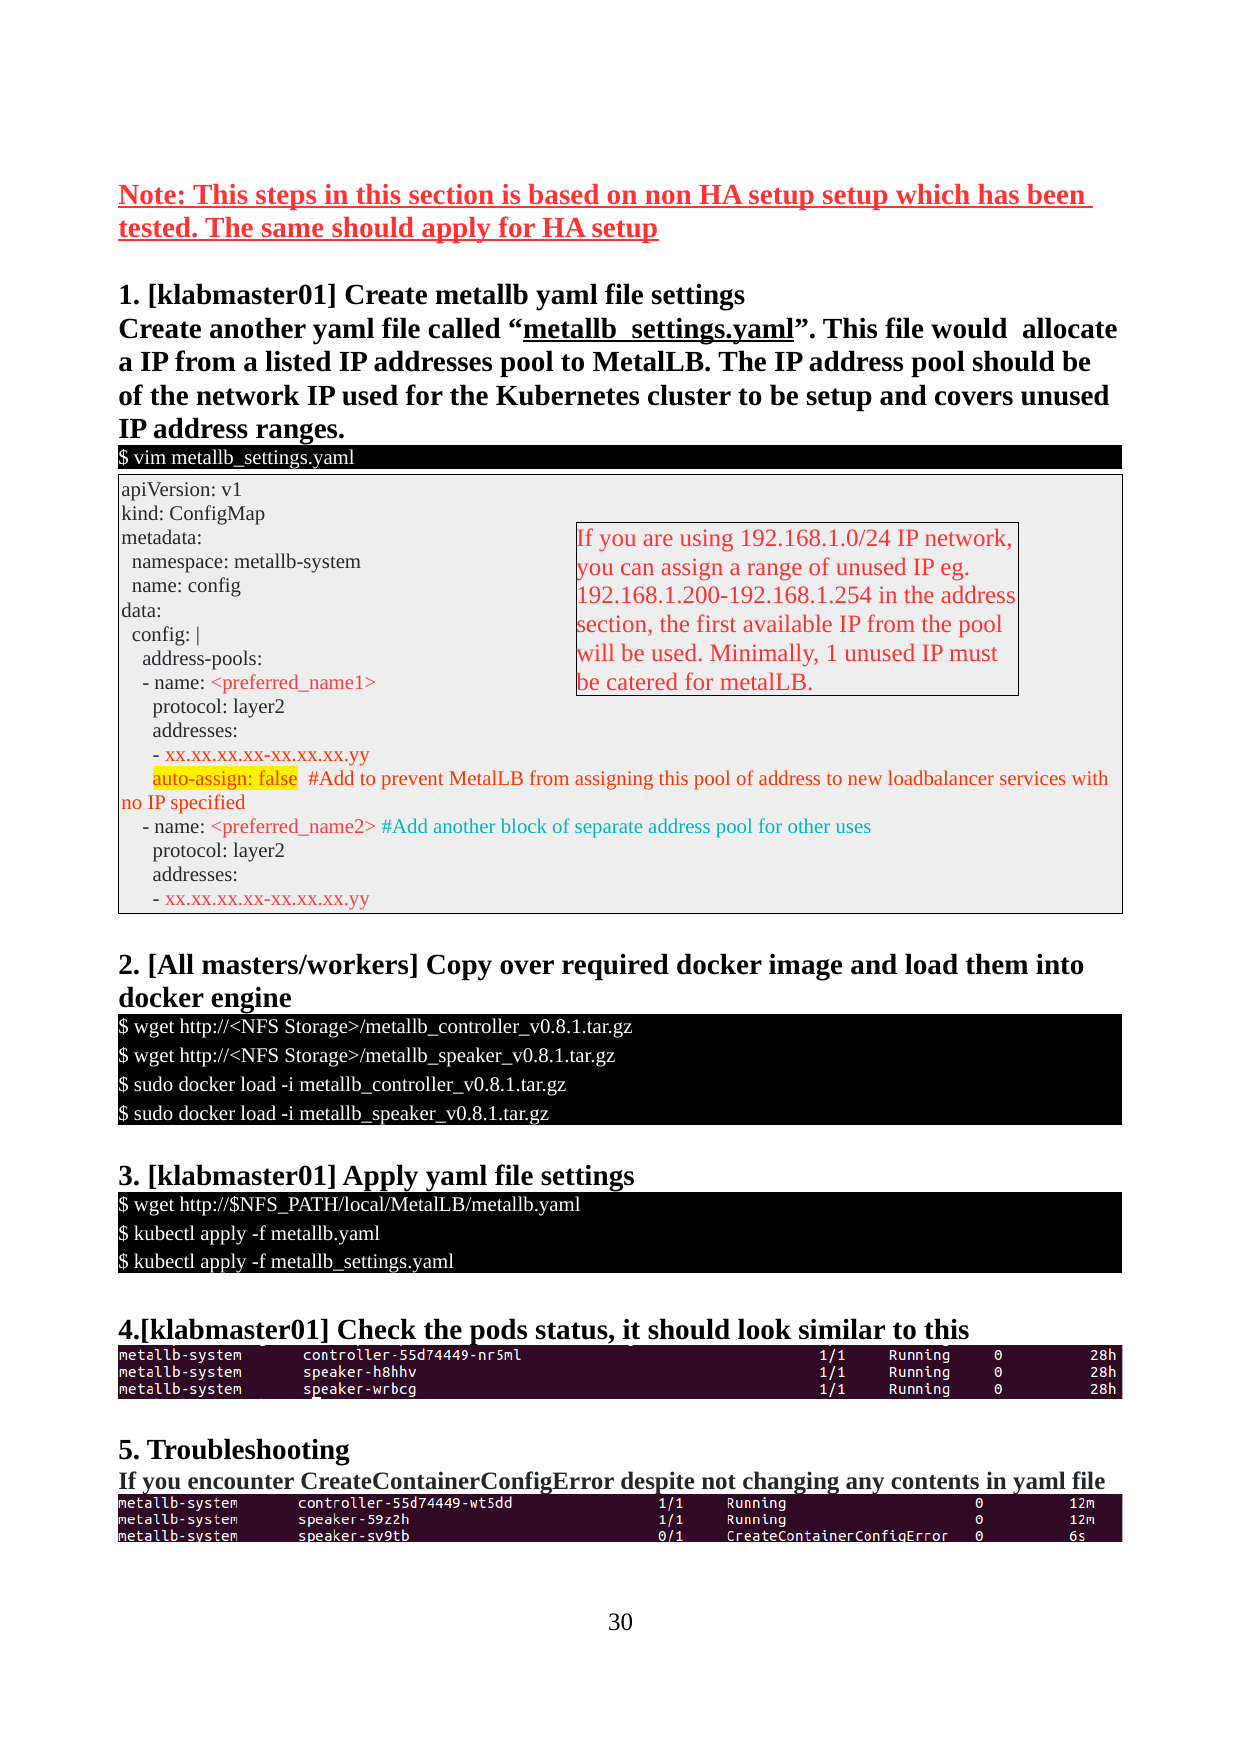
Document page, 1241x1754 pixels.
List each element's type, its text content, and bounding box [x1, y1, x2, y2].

picture [118, 1345, 1123, 1399]
text metadata: [119, 522, 576, 546]
text - name: <preferred_name1> [119, 667, 576, 691]
text $ kubectl apply -f metallb.yaml [118, 1221, 1122, 1245]
text $ wget http://<NFS Storage>/metallb_controller_v0.8.1.tar.gz [118, 1014, 1122, 1038]
text config: | [119, 618, 576, 642]
text auto-assign: false #Add to prevent MetalLB from assigning this pool of address to new loadbalancer services with no IP specified [119, 763, 1122, 811]
text addresses: [119, 859, 1122, 883]
text protocol: layer2 [119, 691, 1122, 715]
text $ sudo docker load -i metallb_controller_v0.8.1.tar.gz [118, 1072, 1122, 1096]
text $ vim metallb_settings.yaml [118, 445, 1122, 469]
text namespace: metallb-system [1019, 546, 1122, 570]
text data: [1019, 594, 1122, 618]
text $ wget http://<NFS Storage>/metallb_speaker_v0.8.1.tar.gz [118, 1043, 1122, 1067]
text - name: <preferred_name2> #Add another block of separate address pool for other uses [119, 811, 1122, 835]
text Create another yaml file called “metallb_settings.yaml”. This file would allocate a IP from a listed IP addresses pool to MetalLB. The IP address pool should be of the network IP used for the Kubernetes cluster to be setup and covers unused IP address ranges. [118, 311, 1122, 445]
text 3. [klabmaster01] Apply yaml file settings [118, 1158, 1122, 1192]
text addresses: [119, 715, 1122, 739]
text protocol: layer2 [119, 835, 1122, 859]
text - name: <preferred_name1> [1019, 667, 1122, 691]
text address-pools: [119, 642, 576, 667]
text [577, 570, 1018, 594]
text - xx.xx.xx.xx-xx.xx.xx.yy [119, 883, 1122, 913]
picture [118, 1494, 1123, 1542]
text $ wget http://$NFS_PATH/local/MetalLB/metallb.yaml [118, 1192, 1122, 1216]
text - xx.xx.xx.xx-xx.xx.xx.yy [119, 739, 1122, 763]
text kind: ConfigMap [119, 498, 1122, 522]
text namespace: metallb-system [119, 546, 576, 570]
text Note: This steps in this section is based on non HA setup setup which has been tested. The same should apply for HA setup [118, 177, 1122, 244]
text - name: <preferred_name1> [577, 667, 1018, 691]
text 4.[klabmaster01] Check the pods status, it should look similar to this [118, 1312, 1122, 1345]
text $ sudo docker load -i metallb_speaker_v0.8.1.tar.gz [118, 1101, 1122, 1125]
text data: [577, 594, 1018, 618]
text 2. [All masters/workers] Copy over required docker image and load them into docker engine [118, 947, 1122, 1014]
text address-pools: [1019, 642, 1122, 667]
text If you encounter CreateContainerConfigError despite not changing any contents in yaml file [118, 1466, 1122, 1494]
text data: [119, 594, 576, 618]
text 1. [klabmaster01] Create metallb yaml file settings [118, 277, 1122, 311]
text config: | [577, 618, 1018, 642]
text metadata: [1019, 522, 1122, 546]
text $ kubectl apply -f metallb_settings.yaml [118, 1249, 1122, 1273]
text apiVersion: v1 [119, 475, 1122, 498]
text [1019, 570, 1122, 594]
text metadata: [577, 523, 1018, 546]
text namespace: metallb-system [577, 546, 1018, 570]
text 5. Troubleshooting [118, 1432, 1122, 1466]
text config: | [1019, 618, 1122, 642]
text name: config [119, 570, 576, 594]
text address-pools: [577, 642, 1018, 667]
